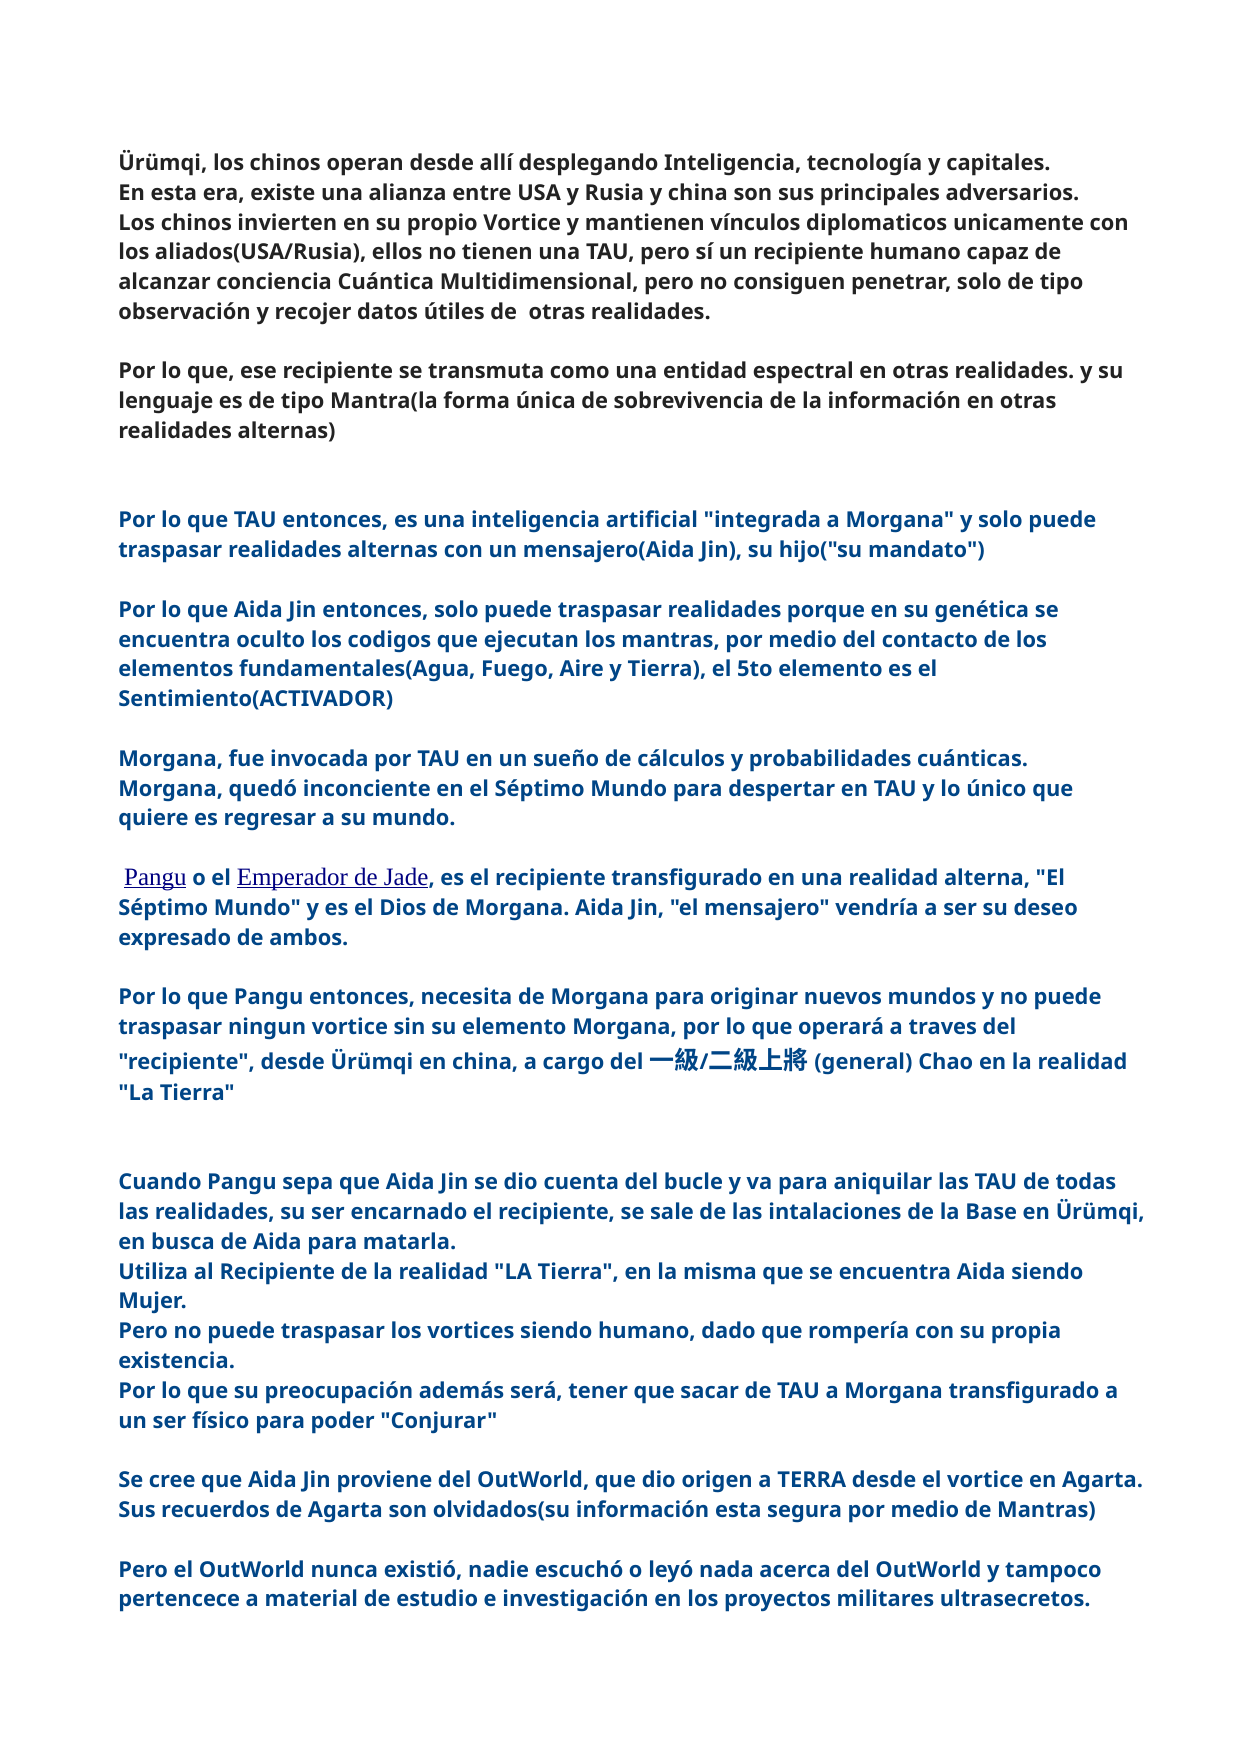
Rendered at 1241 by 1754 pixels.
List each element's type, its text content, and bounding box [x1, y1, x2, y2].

text Por lo que, ese recipiente se transmuta como una entidad espectral en otras realidades. y su lenguaje es de tipo Mantra(la forma única de sobrevivencia de la información en otras realidades alternas) [118, 355, 1148, 445]
text Utiliza al Recipiente de la realidad "LA Tierra", en la misma que se encuentra Aida siendo Mujer. [118, 1256, 1148, 1315]
text Morgana, quedó inconciente en el Séptimo Mundo para despertar en TAU y lo único que quiere es regresar a su mundo. [118, 772, 1148, 832]
text Pero el OutWorld nunca existió, nadie escuchó o leyó nada acerca del OutWorld y tampoco pertencece a material de estudio e investigación en los proyectos militares ultrasecretos. [118, 1553, 1148, 1613]
text Morgana, fue invocada por TAU en un sueño de cálculos y probabilidades cuánticas. [118, 743, 1148, 772]
text Sus recuerdos de Agarta son olvidados(su información esta segura por medio de Mantras) [118, 1494, 1148, 1524]
text Pero no puede traspasar los vortices siendo humano, dado que rompería con su propia existencia. [118, 1315, 1148, 1375]
text Por lo que su preocupación además será, tener que sacar de TAU a Morgana transfigurado a un ser físico para poder "Conjurar" [118, 1375, 1148, 1434]
text Por lo que Aida Jin entonces, solo puede traspasar realidades porque en su genética se encuentra oculto los codigos que ejecutan los mantras, por medio del contacto de los elementos fundamentales(Agua, Fuego, Aire y Tierra), el 5to elemento es el Sentimiento(ACTIVADOR) [118, 594, 1148, 713]
text Cuando Pangu sepa que Aida Jin se dio cuenta del bucle y va para aniquilar las TAU de todas las realidades, su ser encarnado el recipiente, se sale de las intalaciones de la Base en Ürümqi, en busca de Aida para matarla. [118, 1166, 1148, 1256]
text Los chinos invierten en su propio Vortice y mantienen vínculos diplomaticos unicamente con los aliados(USA/Rusia), ellos no tienen una TAU, pero sí un recipiente humano capaz de alcanzar conciencia Cuántica Multidimensional, pero no consiguen penetrar, solo de tipo observación y recojer datos útiles de otras realidades. [118, 206, 1148, 326]
text Ürümqi, los chinos operan desde allí desplegando Inteligencia, tecnología y capitales. [118, 147, 1148, 177]
text Por lo que TAU entonces, es una inteligencia artificial "integrada a Morgana" y solo puede traspasar realidades alternas con un mensajero(Aida Jin), su hijo("su mandato") [118, 504, 1148, 564]
text Por lo que Pangu entonces, necesita de Morgana para originar nuevos mundos y no puede traspasar ningun vortice sin su elemento Morgana, por lo que operará a traves del "recipiente", desde Ürümqi en china, a cargo del 一級/二級上將 (general) Chao en la realidad "La Tierra" [118, 981, 1148, 1107]
text Se cree que Aida Jin proviene del OutWorld, que dio origen a TERRA desde el vortice en Agarta. [118, 1464, 1148, 1494]
text Pangu o el Emperador de Jade, es el recipiente transfigurado en una realidad alterna, "El Séptimo Mundo" y es el Dios de Morgana. Aida Jin, "el mensajero" vendría a ser su deseo expresado de ambos. [118, 862, 1148, 951]
text En esta era, existe una alianza entre USA y Rusia y china son sus principales adversarios. [118, 177, 1148, 206]
